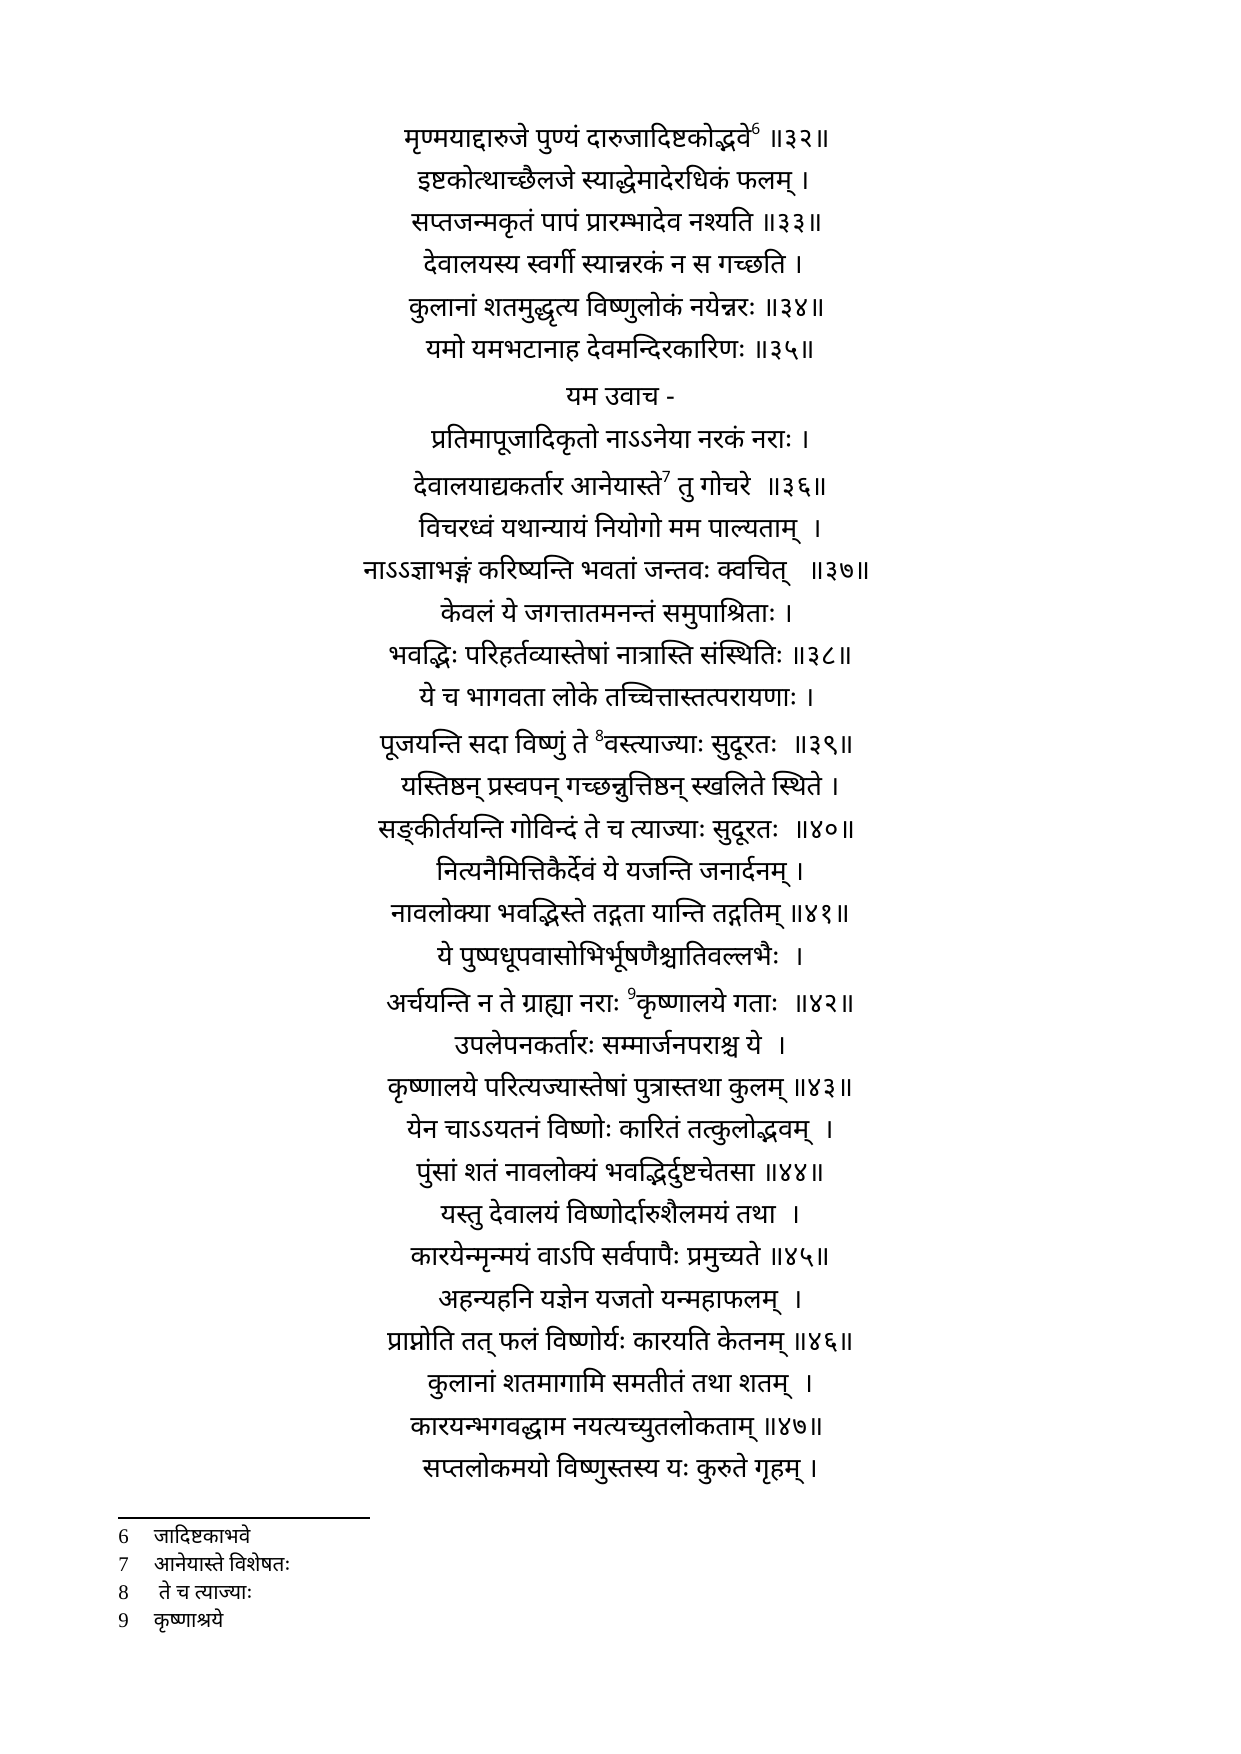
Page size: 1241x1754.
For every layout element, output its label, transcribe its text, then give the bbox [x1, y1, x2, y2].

text ते च त्याज्याः [118, 1580, 1122, 1608]
text जादिष्टकाभवे [118, 1524, 1122, 1552]
text मृण्मयाद्दारुजे पुण्यं दारुजादिष्टकोद्भवे ॥३२॥ इष्टकोत्थाच्छैलजे स्याद्धेमादेरधिकं फलम् । सप्तजन्मकृतं पापं प्रारम्भादेव नश्यति ॥३३॥ देवालयस्य स्वर्गी स्यान्नरकं न स गच्छति । कुलानां शतमुद्धृत्य विष्णुलोकं नयेन्नरः ॥३४॥ यमो यमभटानाह देवमन्दिरकारिणः ॥३५॥ यम उवाच - प्रतिमापूजादिकृतो नाऽऽनेया नरकं नराः । देवालयाद्यकर्तार आनेयास्ते तु गोचरे ॥३६॥ विचरध्वं यथान्यायं नियोगो मम पाल्यताम् । नाऽऽज्ञाभङ्गं करिष्यन्ति भवतां जन्तवः क्वचित् ॥३७॥ केवलं ये जगत्तातमनन्तं समुपाश्रिताः । भवद्भिः परिहर्तव्यास्तेषां नात्रास्ति संस्थितिः ॥३८॥ ये च भागवता लोके तच्चित्तास्तत्परायणाः । पूजयन्ति सदा विष्णुं ते वस्त्याज्याः सुदूरतः ॥३९॥ यस्तिष्ठन् प्रस्वपन् गच्छन्नुत्तिष्ठन् स्खलिते स्थिते । सङ्कीर्तयन्ति गोविन्दं ते च त्याज्याः सुदूरतः ॥४०॥ नित्यनैमित्तिकैर्देवं ये यजन्ति जनार्दनम् । नावलोक्या भवद्भिस्ते तद्गता यान्ति तद्गतिम् ॥४१॥ [118, 118, 1122, 934]
text ये पुष्पधूपवासोभिर्भूषणैश्चातिवल्लभैः । अर्चयन्ति न ते ग्राह्या नराः कृष्णालये गताः ॥४२॥ उपलेपनकर्तारः सम्मार्जनपराश्च ये । कृष्णालये परित्यज्यास्तेषां पुत्रास्तथा कुलम् ॥४३॥ येन चाऽऽयतनं विष्णोः कारितं तत्कुलोद्भवम् । पुंसां शतं नावलोक्यं भवद्भिर्दुष्टचेतसा ॥४४॥ यस्तु देवालयं विष्णोर्दारुशैलमयं तथा । कारयेन्मृन्मयं वाऽपि सर्वपापैः प्रमुच्यते ॥४५॥ अहन्यहनि यज्ञेन यजतो यन्महाफलम् । प्राप्नोति तत् फलं विष्णोर्यः कारयति केतनम् ॥४६॥ कुलानां शतमागामि समतीतं तथा शतम् । कारयन्भगवद्धाम नयत्यच्युतलोकताम् ॥४७॥ सप्तलोकमयो विष्णुस्तस्य यः कुरुते गृहम् । [118, 941, 1122, 1488]
text कृष्णाश्रये [118, 1608, 1122, 1636]
text आनेयास्ते विशेषतः [118, 1552, 1122, 1580]
